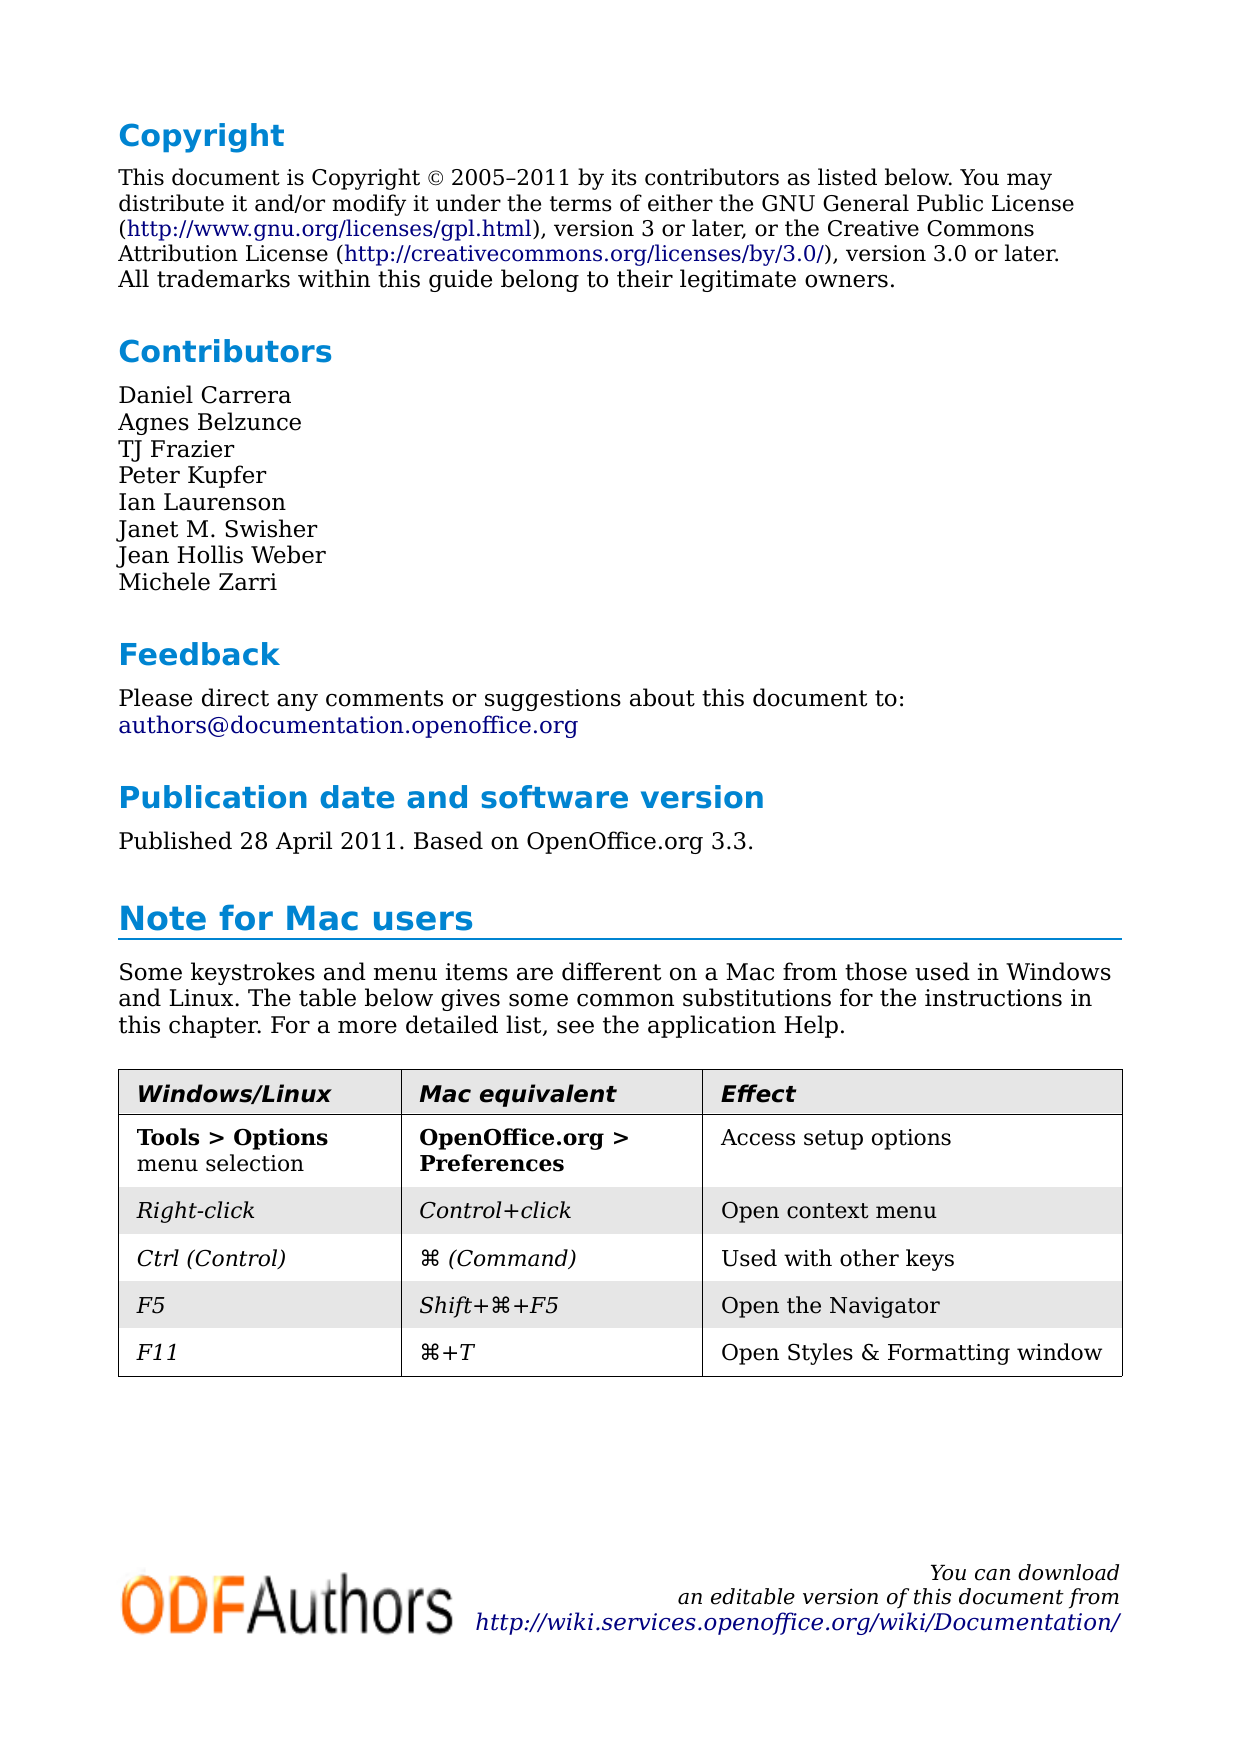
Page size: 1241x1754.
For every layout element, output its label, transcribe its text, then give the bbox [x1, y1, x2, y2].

table_cell Used with other keys [703, 1234, 1122, 1281]
text All trademarks within this guide belong to their legitimate owners. [118, 266, 1122, 293]
text Daniel Carrera Agnes Belzunce TJ Frazier Peter Kupfer Ian Laurenson Janet M. Swisher Jean Hollis Weber Michele Zarri [118, 382, 1122, 596]
table_cell F11 [119, 1328, 401, 1376]
table_cell Open the Navigator [703, 1281, 1122, 1328]
table_header Effect [703, 1070, 1122, 1113]
subtitle Note for Mac users [118, 899, 1122, 938]
text Please direct any comments or suggestions about this document to: authors@documentation.openoffice.org [118, 685, 1122, 738]
picture [116, 1567, 459, 1642]
table_cell Right-click [119, 1187, 401, 1234]
text Feedback [118, 638, 1122, 673]
table_cell Access setup options [703, 1115, 1122, 1187]
text Contributors [118, 335, 1122, 370]
table_cell z+T [402, 1328, 702, 1376]
table_cell F5 [119, 1281, 401, 1328]
table_cell Control+click [402, 1187, 702, 1234]
table_header Windows/Linux [119, 1070, 401, 1113]
text Publication date and software version [118, 781, 1122, 816]
table_cell Shift+z+F5 [402, 1281, 702, 1328]
table_cell Tools > Options menu selection [119, 1115, 401, 1187]
text Copyright [118, 118, 1122, 153]
text Some keystrokes and menu items are different on a Mac from those used in Windows and Linux. The table below gives some common substitutions for the instructions in this chapter. For a more detailed list, see the application Help. [118, 959, 1122, 1039]
table_cell OpenOffice.org > Preferences [402, 1115, 702, 1187]
table_cell Open Styles & Formatting window [703, 1328, 1122, 1376]
table_cell Open context menu [703, 1187, 1122, 1234]
text Published 28 April 2011. Based on OpenOffice.org 3.3. [118, 828, 1122, 855]
text This document is Copyright © 2005–2011 by its contributors as listed below. You may distribute it and/or modify it under the terms of either the GNU General Public License (http://www.gnu.org/licenses/gpl.html), version 3 or later, or the Creative Commons Attribution License (http://creativecommons.org/licenses/by/3.0/), version 3.0 or later. [118, 166, 1122, 266]
table_header Mac equivalent [402, 1070, 702, 1113]
table_cell z (Command) [402, 1234, 702, 1281]
table_cell Ctrl (Control) [119, 1234, 401, 1281]
